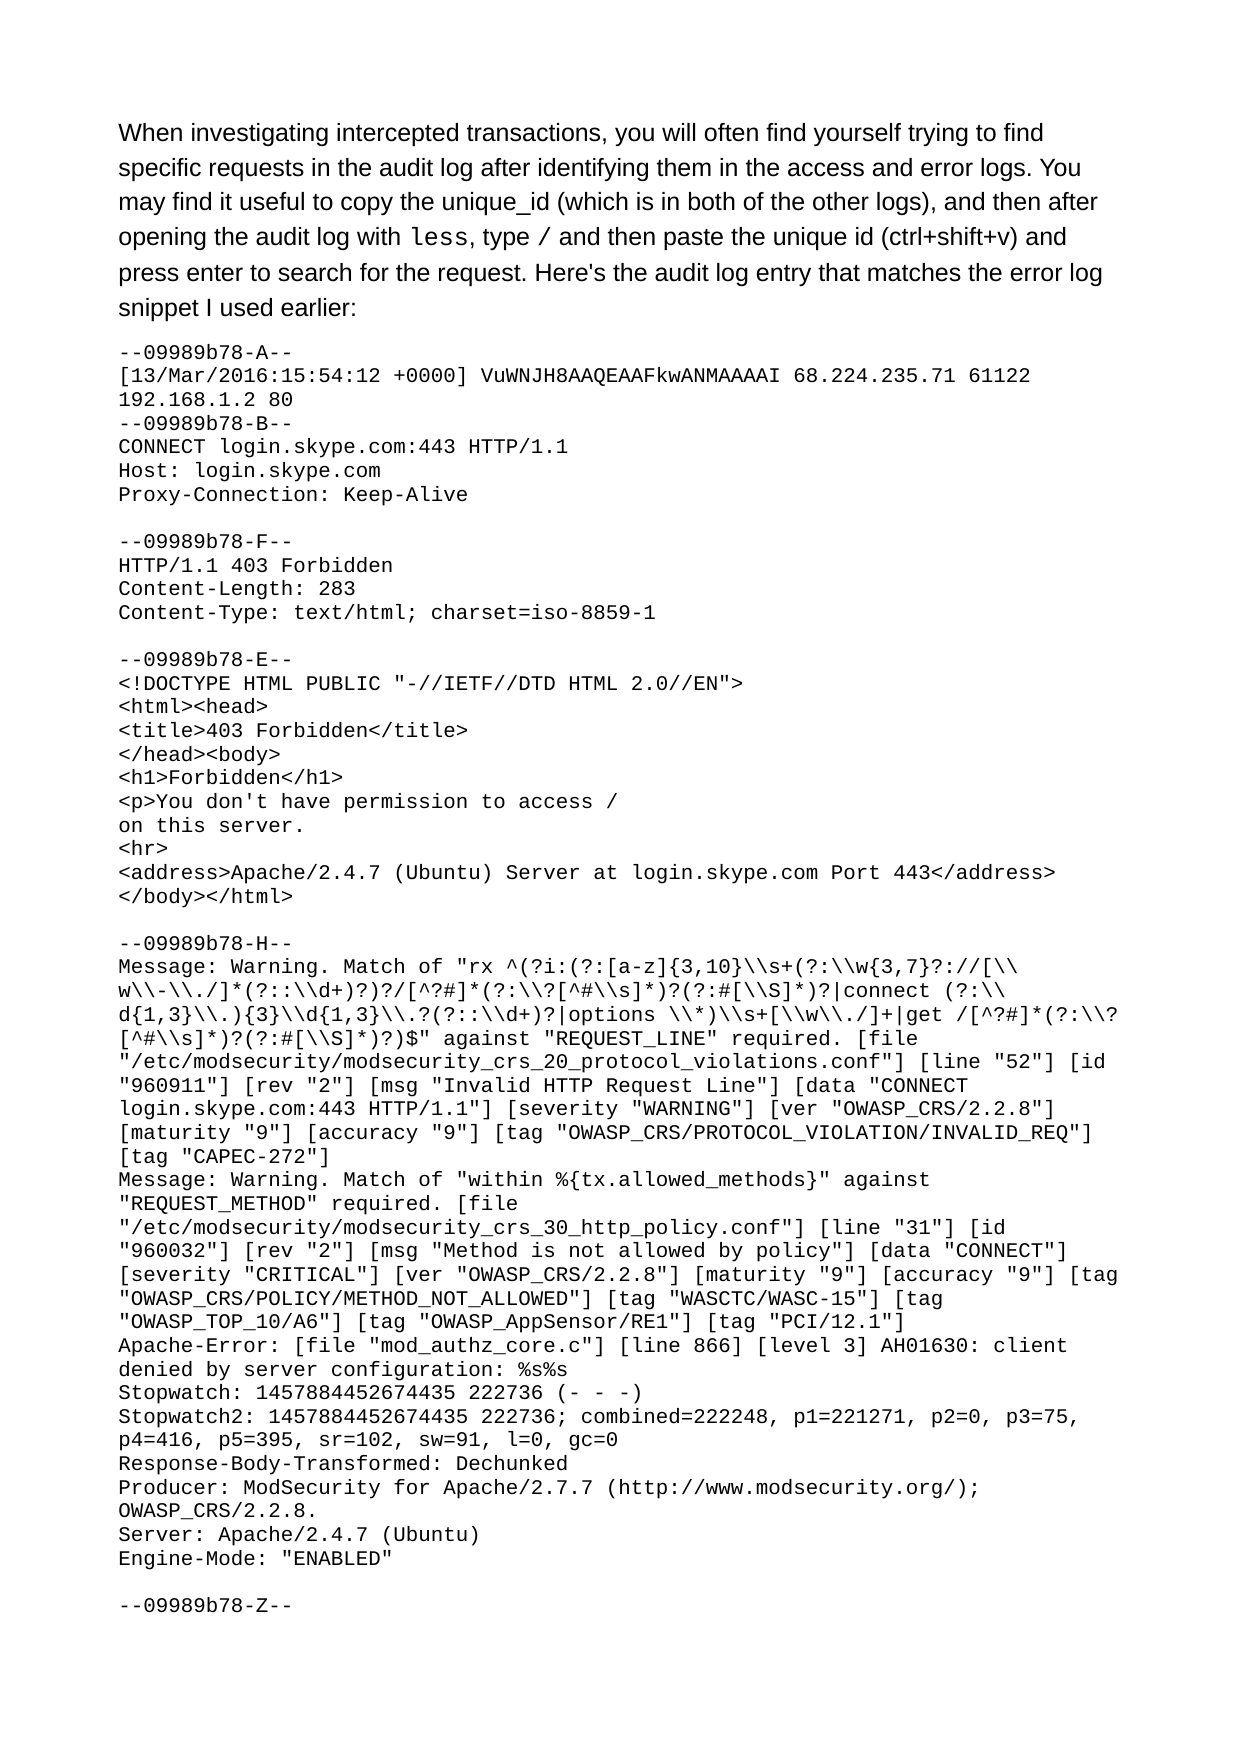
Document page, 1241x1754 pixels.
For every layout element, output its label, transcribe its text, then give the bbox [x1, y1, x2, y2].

text --09989b78-H-- [118, 933, 1122, 957]
text Message: Warning. Match of "within %{tx.allowed_methods}" against "REQUEST_METHOD" required. [file "/etc/modsecurity/modsecurity_crs_30_http_policy.conf"] [line "31"] [id "960032"] [rev "2"] [msg "Method is not allowed by policy"] [data "CONNECT"] [severity "CRITICAL"] [ver "OWASP_CRS/2.2.8"] [maturity "9"] [accuracy "9"] [tag "OWASP_CRS/POLICY/METHOD_NOT_ALLOWED"] [tag "WASCTC/WASC-15"] [tag "OWASP_TOP_10/A6"] [tag "OWASP_AppSensor/RE1"] [tag "PCI/12.1"] [118, 1169, 1122, 1335]
text <address>Apache/2.4.7 (Ubuntu) Server at login.skype.com Port 443</address> [118, 862, 1122, 886]
text <h1>Forbidden</h1> [118, 767, 1122, 791]
text --09989b78-A-- [118, 342, 1122, 365]
text [13/Mar/2016:15:54:12 +0000] VuWNJH8AAQEAAFkwANMAAAAI 68.224.235.71 61122 192.168.1.2 80 [118, 365, 1122, 413]
text Apache-Error: [file "mod_authz_core.c"] [line 866] [level 3] AH01630: client denied by server configuration: %s%s [118, 1335, 1122, 1382]
text --09989b78-B-- [118, 413, 1122, 436]
text Proxy-Connection: Keep-Alive [118, 484, 1122, 507]
text on this server. [118, 815, 1122, 838]
text <p>You don't have permission to access / [118, 791, 1122, 815]
text Content-Type: text/html; charset=iso-8859-1 [118, 602, 1122, 626]
text <hr> [118, 838, 1122, 862]
text Engine-Mode: "ENABLED" [118, 1548, 1122, 1571]
text <html><head> [118, 696, 1122, 720]
text </head><body> [118, 744, 1122, 767]
text <title>403 Forbidden</title> [118, 720, 1122, 744]
text Response-Body-Transformed: Dechunked [118, 1453, 1122, 1477]
text Stopwatch: 1457884452674435 222736 (- - -) [118, 1382, 1122, 1406]
text HTTP/1.1 403 Forbidden [118, 554, 1122, 578]
text --09989b78-Z-- [118, 1595, 1122, 1619]
text --09989b78-E-- [118, 649, 1122, 673]
text <!DOCTYPE HTML PUBLIC "-//IETF//DTD HTML 2.0//EN"> [118, 673, 1122, 696]
text Producer: ModSecurity for Apache/2.7.7 (http://www.modsecurity.org/); OWASP_CRS/2.2.8. [118, 1477, 1122, 1524]
text Stopwatch2: 1457884452674435 222736; combined=222248, p1=221271, p2=0, p3=75, p4=416, p5=395, sr=102, sw=91, l=0, gc=0 [118, 1406, 1122, 1453]
text Host: login.skype.com [118, 460, 1122, 484]
text Message: Warning. Match of "rx ^(?i:(?:[a-z]{3,10}\\s+(?:\\w{3,7}?://[\\w\\-\\./]*(?::\\d+)?)?/[^?#]*(?:\\?[^#\\s]*)?(?:#[\\S]*)?|connect (?:\\d{1,3}\\.){3}\\d{1,3}\\.?(?::\\d+)?|options \\*)\\s+[\\w\\./]+|get /[^?#]*(?:\\?[^#\\s]*)?(?:#[\\S]*)?)$" against "REQUEST_LINE" required. [file "/etc/modsecurity/modsecurity_crs_20_protocol_violations.conf"] [line "52"] [id "960911"] [rev "2"] [msg "Invalid HTTP Request Line"] [data "CONNECT login.skype.com:443 HTTP/1.1"] [severity "WARNING"] [ver "OWASP_CRS/2.2.8"] [maturity "9"] [accuracy "9"] [tag "OWASP_CRS/PROTOCOL_VIOLATION/INVALID_REQ"] [tag "CAPEC-272"] [118, 957, 1122, 1169]
text Content-Length: 283 [118, 578, 1122, 602]
text CONNECT login.skype.com:443 HTTP/1.1 [118, 436, 1122, 460]
text Server: Apache/2.4.7 (Ubuntu) [118, 1524, 1122, 1548]
text When investigating intercepted transactions, you will often find yourself trying to find specific requests in the audit log after identifying them in the access and error logs. You may find it useful to copy the unique_id (which is in both of the other logs), and then after opening the audit log with less, type / and then paste the unique id (ctrl+shift+v) and press enter to search for the request. Here's the audit log entry that matches the error log snippet I used earlier: [118, 118, 1122, 321]
text --09989b78-F-- [118, 531, 1122, 554]
text </body></html> [118, 886, 1122, 909]
